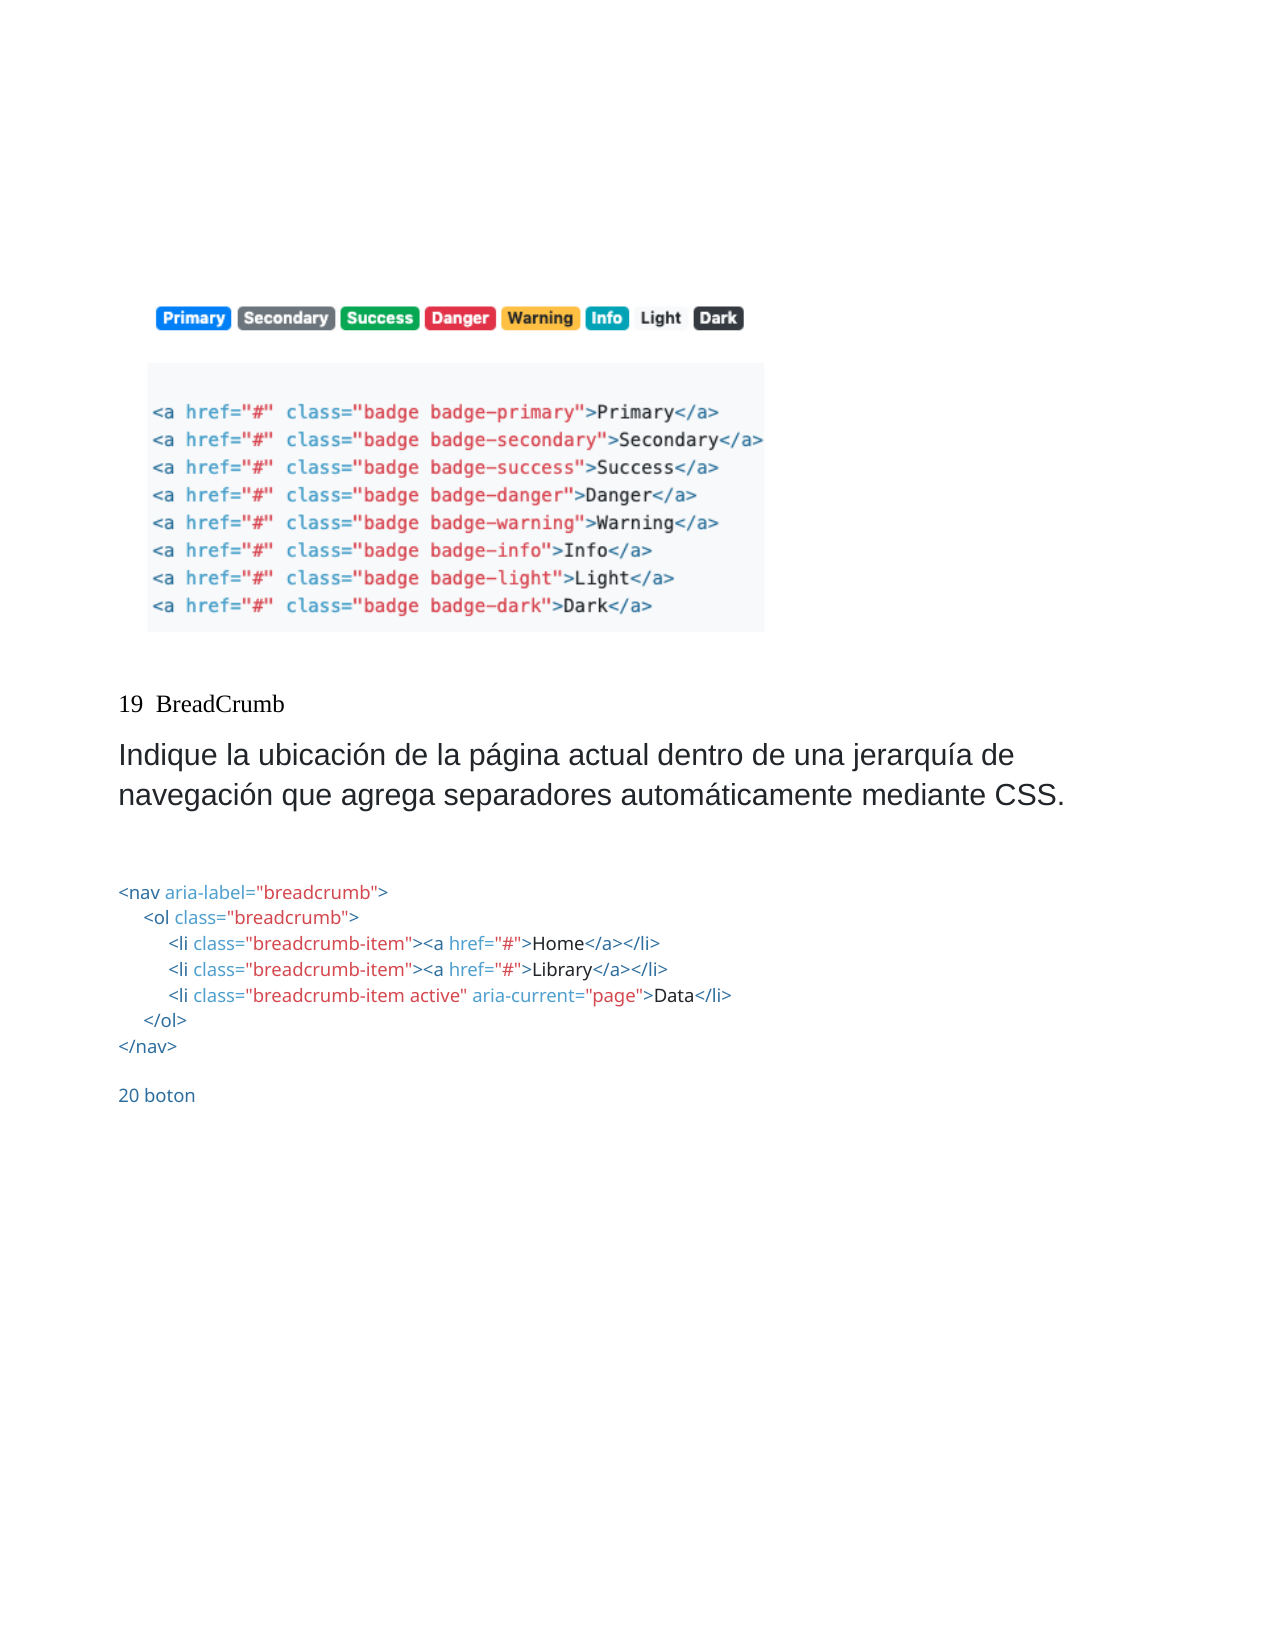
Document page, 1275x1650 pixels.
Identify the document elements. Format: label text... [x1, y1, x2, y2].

text 19 BreadCrumb [118, 689, 1157, 718]
text <ol class="breadcrumb"> [118, 904, 1157, 930]
text <li class="breadcrumb-item active" aria-current="page">Data</li> [118, 982, 1157, 1008]
text <li class="breadcrumb-item"><a href="#">Library</a></li> [118, 956, 1157, 982]
text <li class="breadcrumb-item"><a href="#">Home</a></li> [118, 930, 1157, 956]
text <nav aria-label="breadcrumb"> [118, 879, 1157, 904]
picture [147, 279, 765, 632]
text </ol> [118, 1008, 1157, 1034]
text Indique la ubicación de la página actual dentro de una jerarquía de navegación que agrega separadores automáticamente mediante CSS. [118, 737, 1157, 812]
text 20 boton [118, 1083, 1157, 1108]
text </nav> [118, 1034, 1157, 1059]
